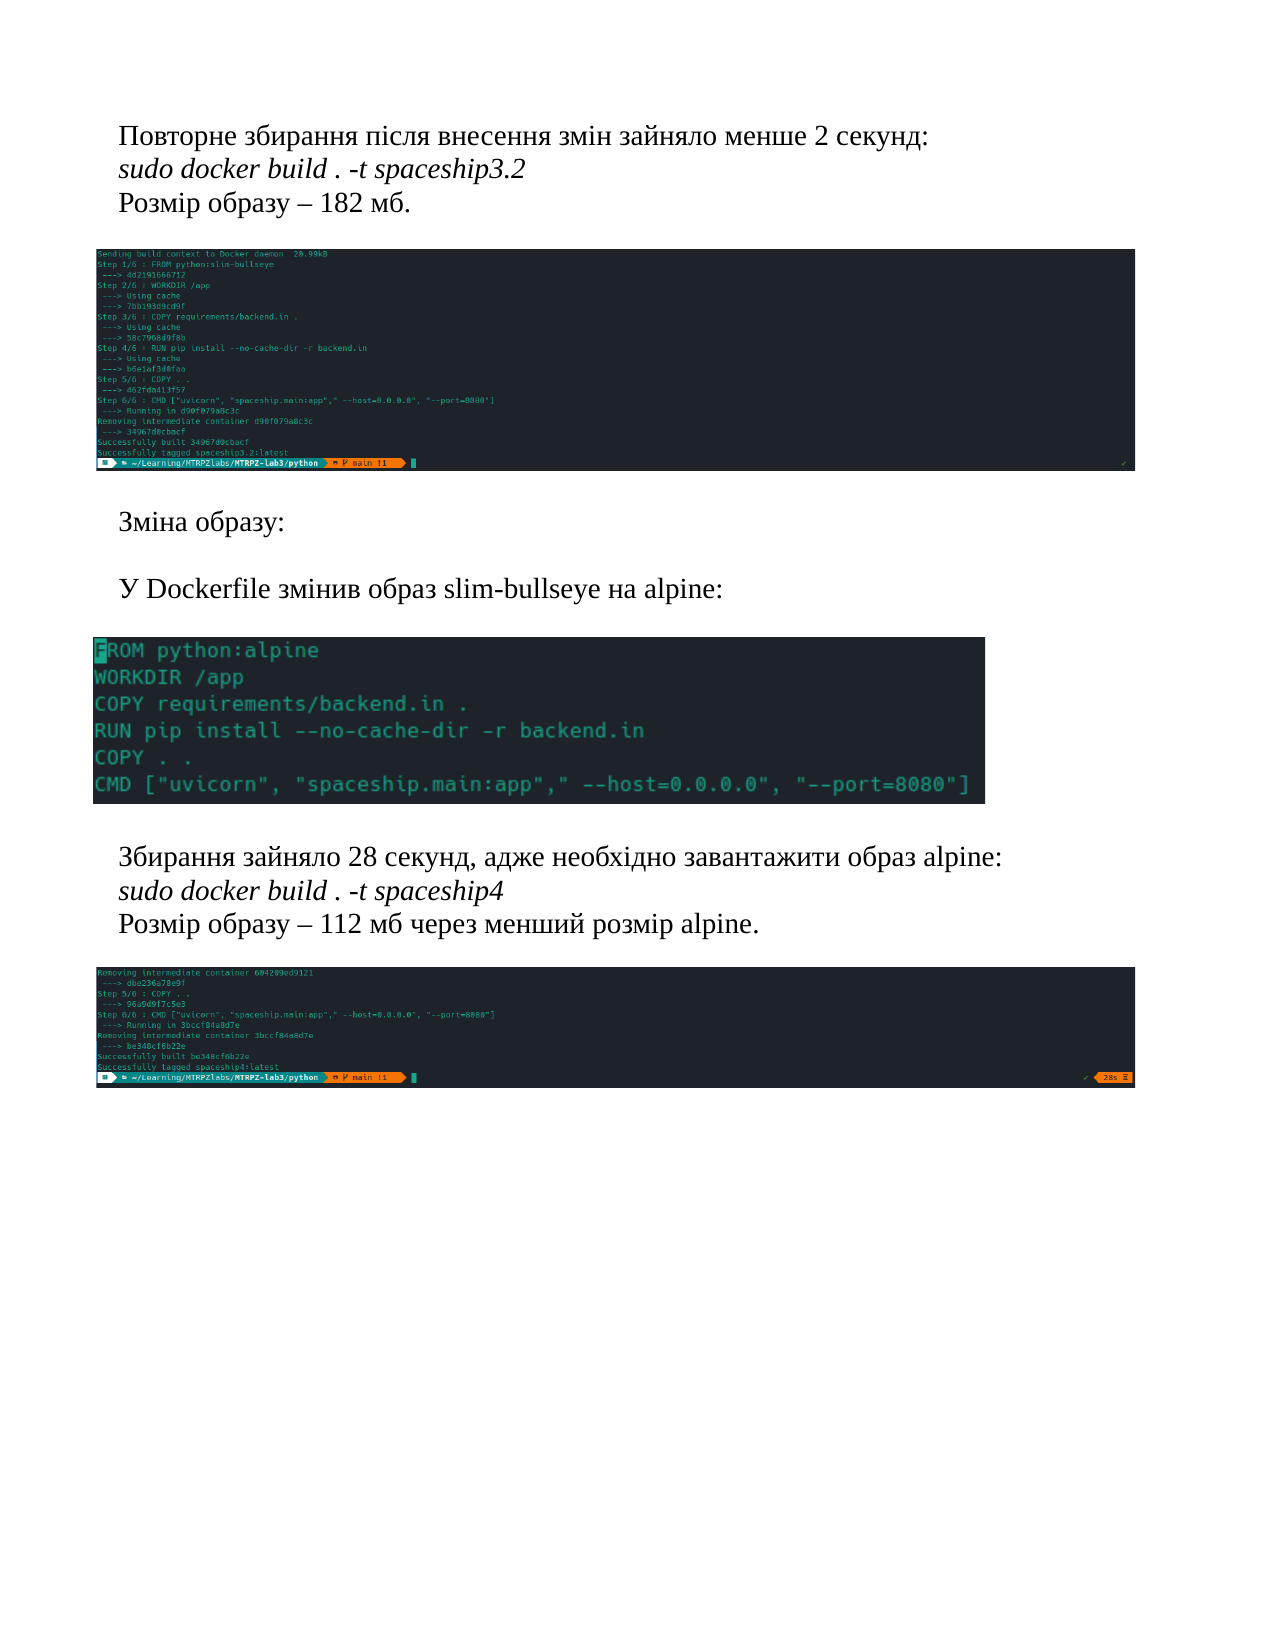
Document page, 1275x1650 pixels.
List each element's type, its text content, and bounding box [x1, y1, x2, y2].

picture [96, 249, 1136, 471]
picture [93, 637, 986, 804]
text Повторне збирання після внесення змін зайняло менше 2 секунд: [118, 118, 1157, 152]
text Зміна образу: [118, 504, 1157, 537]
text Збирання зайняло 28 секунд, адже необхідно завантажити образ alpine: [118, 839, 1157, 873]
text sudo docker build . -t spaceship3.2 [118, 152, 1157, 185]
text У Dockerfile змінив образ slim-bullseye на alpine: [118, 571, 1157, 604]
text sudo docker build . -t spaceship4 [118, 873, 1157, 906]
picture [96, 967, 1136, 1088]
text Розмір образу – 112 мб через менший розмір alpine. [118, 906, 1157, 940]
text Розмір образу – 182 мб. [118, 185, 1157, 219]
